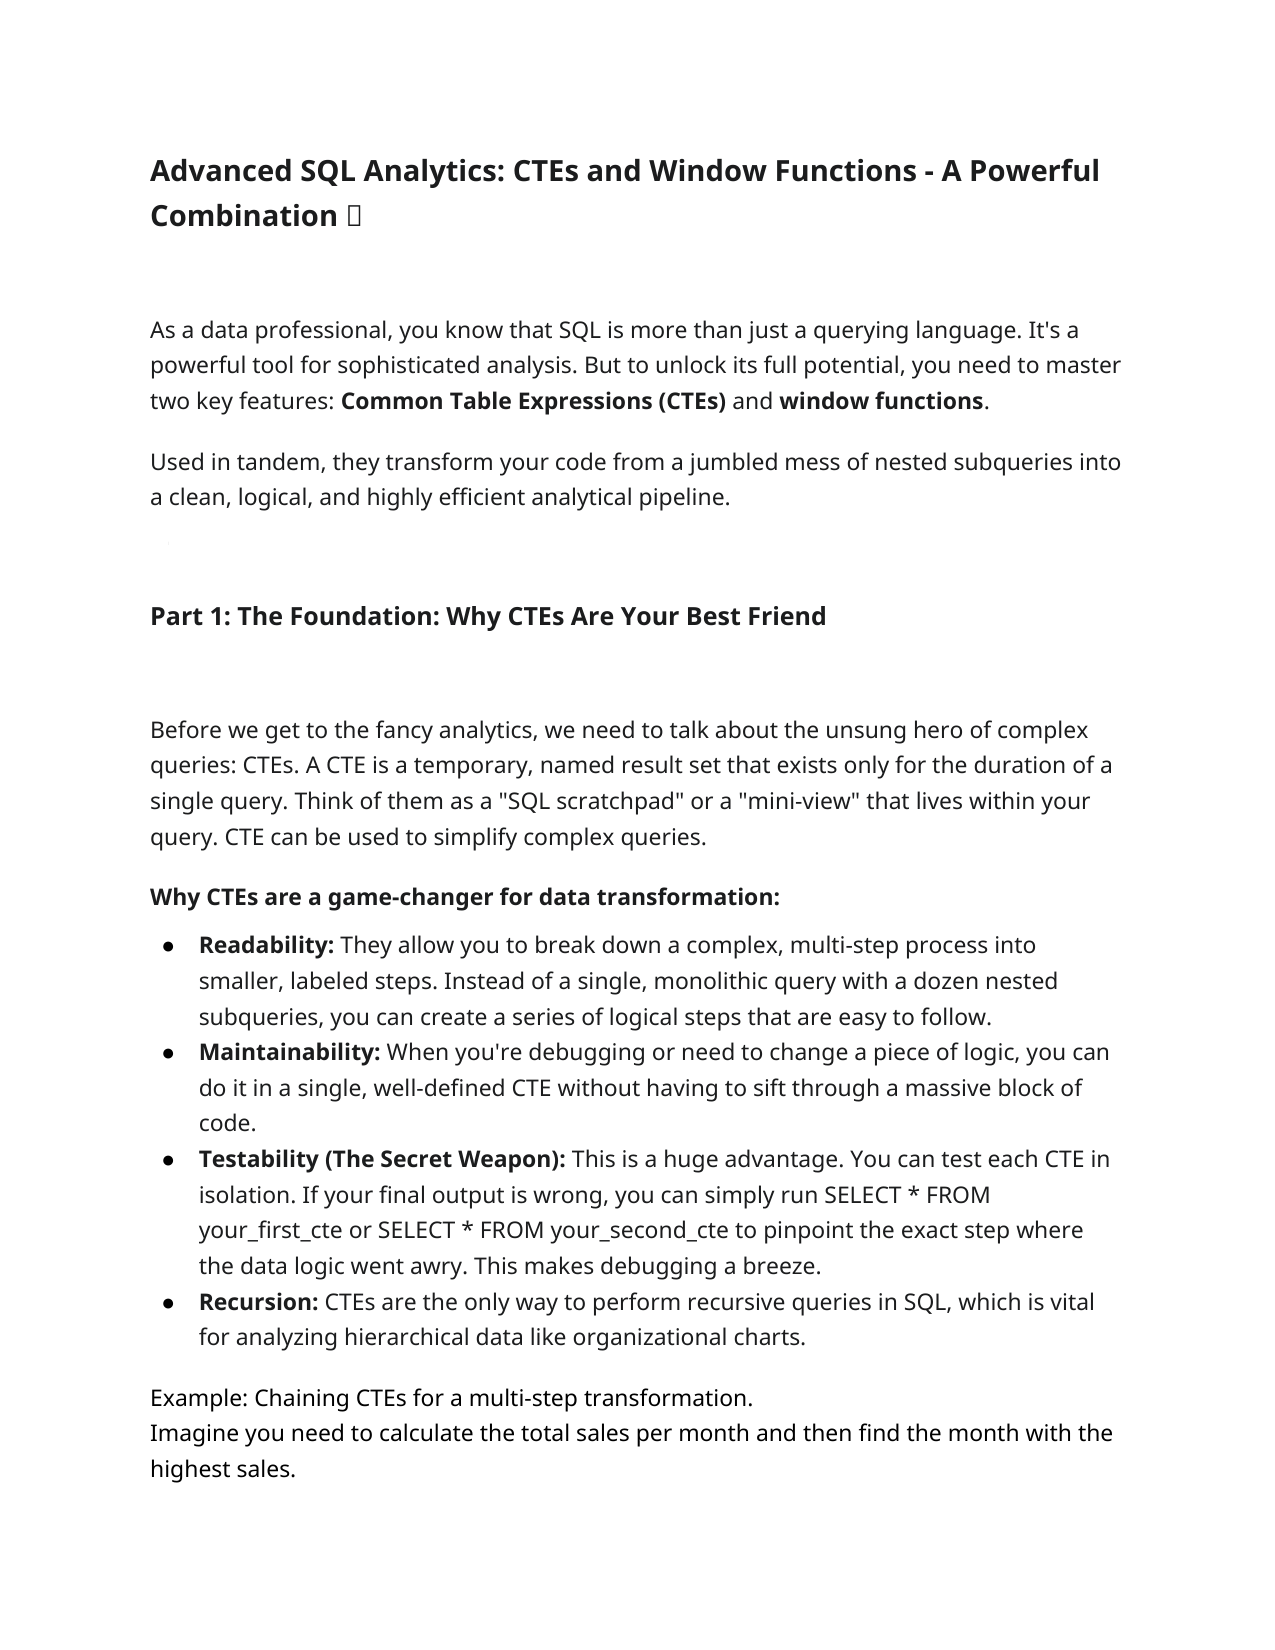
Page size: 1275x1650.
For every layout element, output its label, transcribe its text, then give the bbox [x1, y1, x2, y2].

text Example: Chaining CTEs for a multi-step transformation. [150, 1382, 1125, 1413]
text As a data professional, you know that SQL is more than just a querying language. It's a powerful tool for sophisticated analysis. But to unlock its full potential, you need to master two key features: Common Table Expressions (CTEs) and window functions. [150, 313, 1125, 416]
text Why CTEs are a game-changer for data transformation: [150, 881, 1125, 912]
text Used in tandem, they transform your code from a jumbled mess of nested subqueries into a clean, logical, and highly efficient analytical pipeline. [150, 445, 1125, 512]
list Testability (The Secret Weapon): This is a huge advantage. You can test each CTE in isolation. If your final output is wrong, you can simply run SELECT * FROM your_first_cte or SELECT * FROM your_second_cte to pinpoint the exact step where the data logic went awry. This makes debugging a breeze. [161, 1143, 1125, 1281]
list Maintainability: When you're debugging or need to change a piece of logic, you can do it in a single, well-defined CTE without having to sift through a massive block of code. [161, 1036, 1125, 1138]
subtitle Advanced SQL Analytics: CTEs and Window Functions - A Powerful Combination 🚀 [150, 150, 1125, 235]
list Readability: They allow you to break down a complex, multi-step process into smaller, labeled steps. Instead of a single, monolithic query with a dozen nested subqueries, you can create a series of logical steps that are easy to follow. [161, 929, 1125, 1032]
list Recursion: CTEs are the only way to perform recursive queries in SQL, which is vital for analyzing hierarchical data like organizational charts. [161, 1285, 1125, 1352]
text Before we get to the fancy analytics, we need to talk about the unsung hero of complex queries: CTEs. A CTE is a temporary, named result set that exists only for the duration of a single query. Think of them as a "SQL scratchpad" or a "mini-view" that lives within your query. CTE can be used to simplify complex queries. [150, 713, 1125, 852]
subtitle Part 1: The Foundation: Why CTEs Are Your Best Friend [150, 598, 1125, 633]
text Imagine you need to calculate the total sales per month and then find the month with the highest sales. [150, 1417, 1125, 1484]
